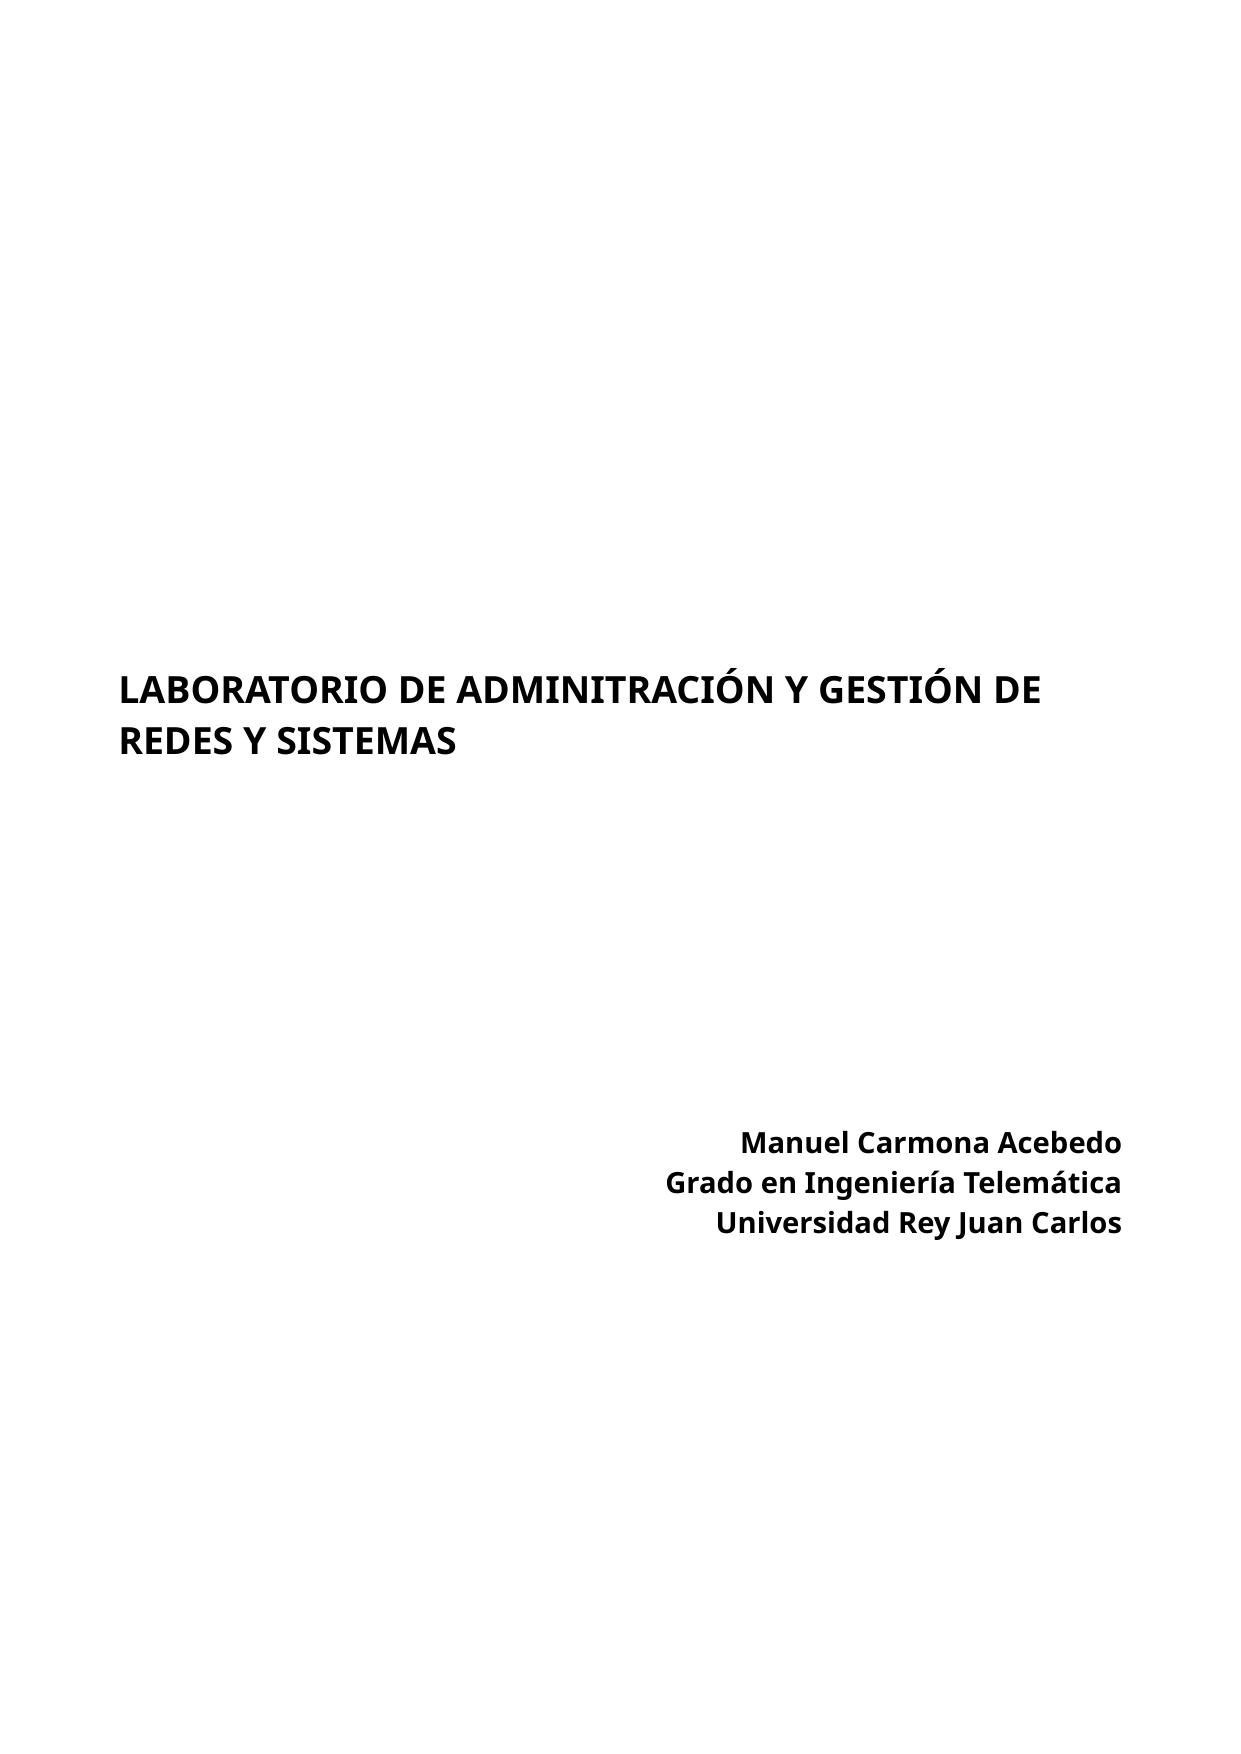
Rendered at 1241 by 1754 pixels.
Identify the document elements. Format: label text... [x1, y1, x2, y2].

text Manuel Carmona Acebedo [118, 1122, 1122, 1162]
text LABORATORIO DE ADMINITRACIÓN Y GESTIÓN DE REDES Y SISTEMAS [118, 663, 1122, 765]
text Grado en Ingeniería Telemática [118, 1162, 1122, 1202]
text Universidad Rey Juan Carlos [118, 1202, 1122, 1242]
